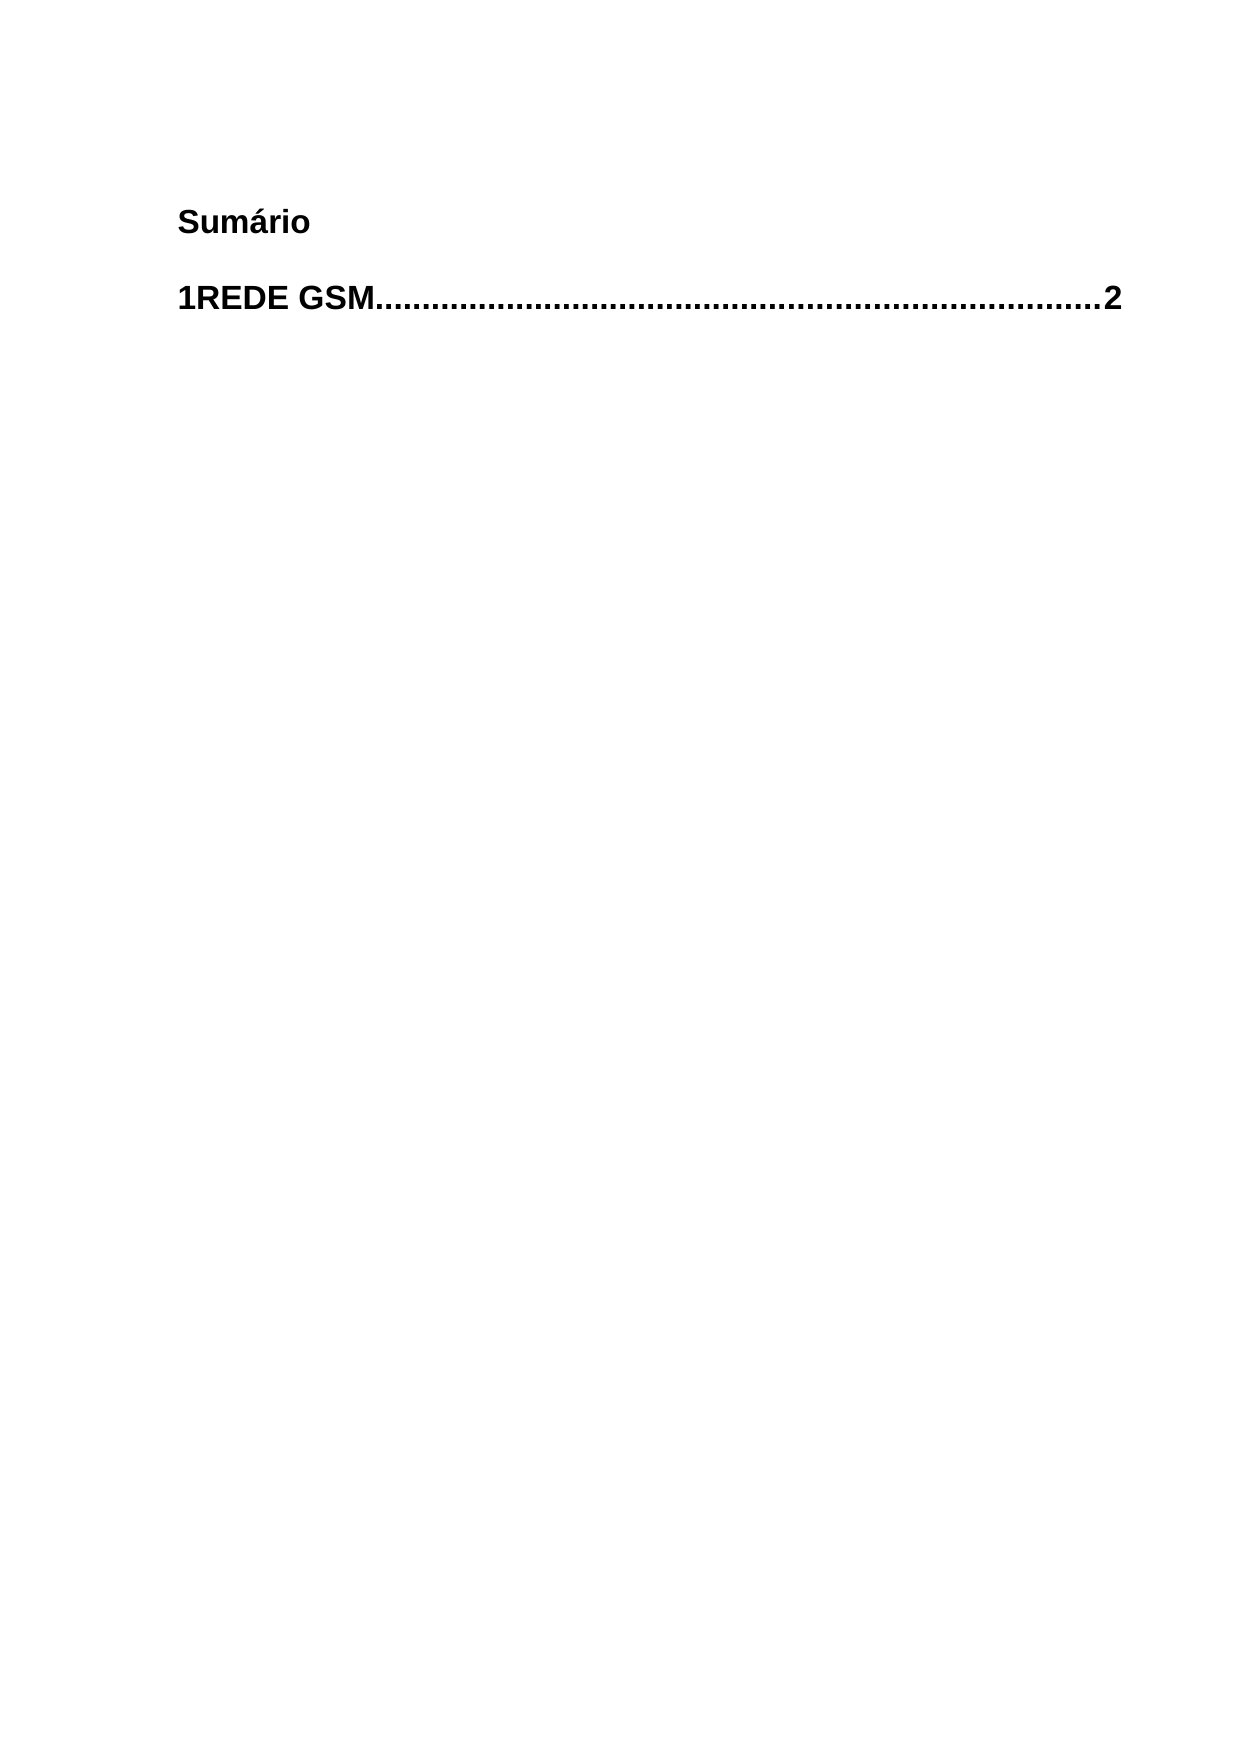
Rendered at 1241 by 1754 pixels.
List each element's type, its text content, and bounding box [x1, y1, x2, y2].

subtitle 1REDE GSM 2 [177, 278, 1122, 317]
subtitle Sumário [177, 202, 1122, 241]
